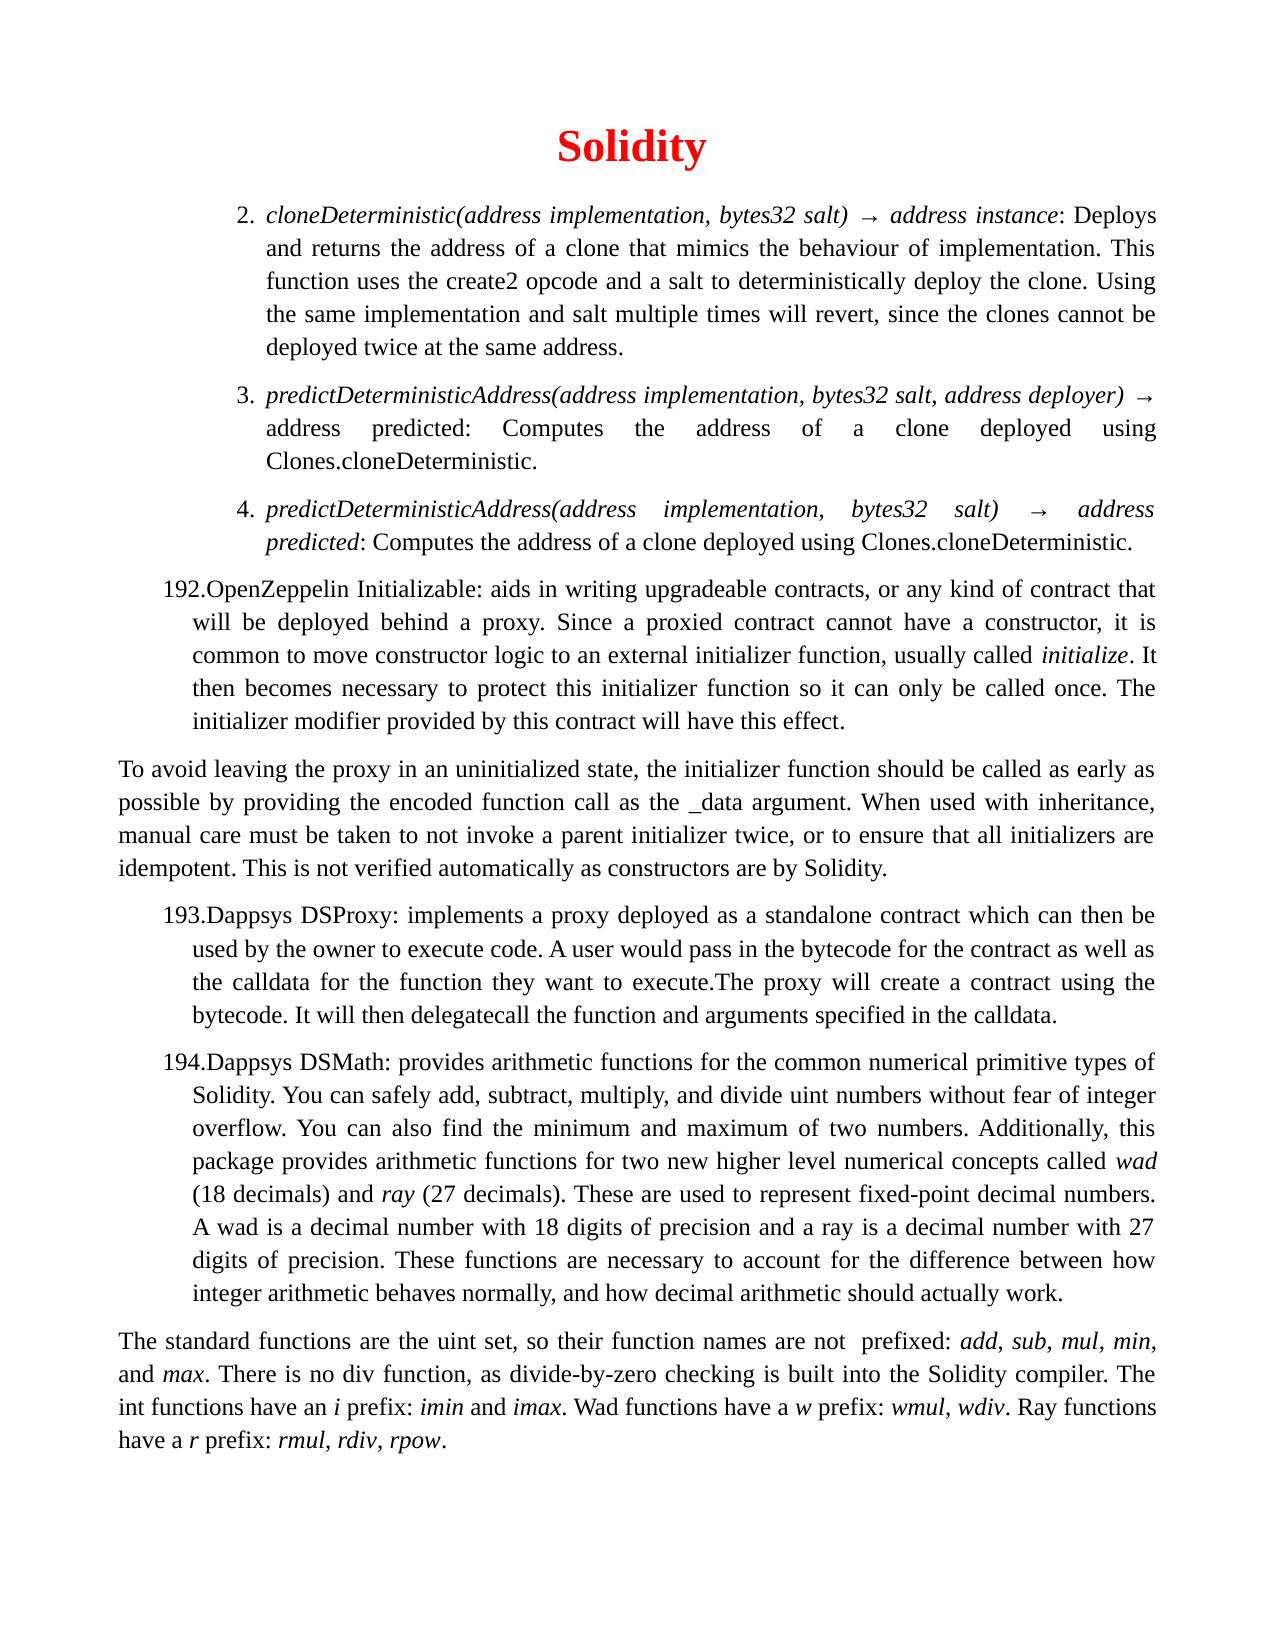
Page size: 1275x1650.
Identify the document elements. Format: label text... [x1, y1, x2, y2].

text To avoid leaving the proxy in an uninitialized state, the initializer function should be called as early as possible by providing the encoded function call as the _data argument. When used with inheritance, manual care must be taken to not invoke a parent initializer twice, or to ensure that all initializers are idempotent. This is not verified automatically as constructors are by Solidity. [118, 754, 1157, 882]
text The standard functions are the uint set, so their function names are not prefixed: add, sub, mul, min, and max. There is no div function, as divide-by-zero checking is built into the Solidity compiler. The int functions have an i prefix: imin and imax. Wad functions have a w prefix: wmul, wdiv. Ray functions have a r prefix: rmul, rdiv, rpow. [118, 1326, 1157, 1454]
list cloneDeterministic(address implementation, bytes32 salt) → address instance: Deploys and returns the address of a clone that mimics the behaviour of implementation. This function uses the create2 opcode and a salt to deterministically deploy the clone. Using the same implementation and salt multiple times will revert, since the clones cannot be deployed twice at the same address. [236, 200, 1157, 361]
list Dappsys DSProxy: implements a proxy deployed as a standalone contract which can then be used by the owner to execute code. A user would pass in the bytecode for the contract as well as the calldata for the function they want to execute.The proxy will create a contract using the bytecode. It will then delegatecall the function and arguments specified in the calldata. [162, 901, 1157, 1028]
list Dappsys DSMath: provides arithmetic functions for the common numerical primitive types of Solidity. You can safely add, subtract, multiply, and divide uint numbers without fear of integer overflow. You can also find the minimum and maximum of two numbers. Additionally, this package provides arithmetic functions for two new higher level numerical concepts called wad (18 decimals) and ray (27 decimals). These are used to represent fixed-point decimal numbers. A wad is a decimal number with 18 digits of precision and a ray is a decimal number with 27 digits of precision. These functions are necessary to account for the difference between how integer arithmetic behaves normally, and how decimal arithmetic should actually work. [162, 1047, 1157, 1307]
list predictDeterministicAddress(address implementation, bytes32 salt) → address predicted: Computes the address of a clone deployed using Clones.cloneDeterministic. [236, 494, 1157, 555]
list predictDeterministicAddress(address implementation, bytes32 salt, address deployer) → address predicted: Computes the address of a clone deployed using Clones.cloneDeterministic. [236, 380, 1157, 475]
list OpenZeppelin Initializable: aids in writing upgradeable contracts, or any kind of contract that will be deployed behind a proxy. Since a proxied contract cannot have a constructor, it is common to move constructor logic to an external initializer function, usually called initialize. It then becomes necessary to protect this initializer function so it can only be called once. The initializer modifier provided by this contract will have this effect. [162, 574, 1157, 735]
